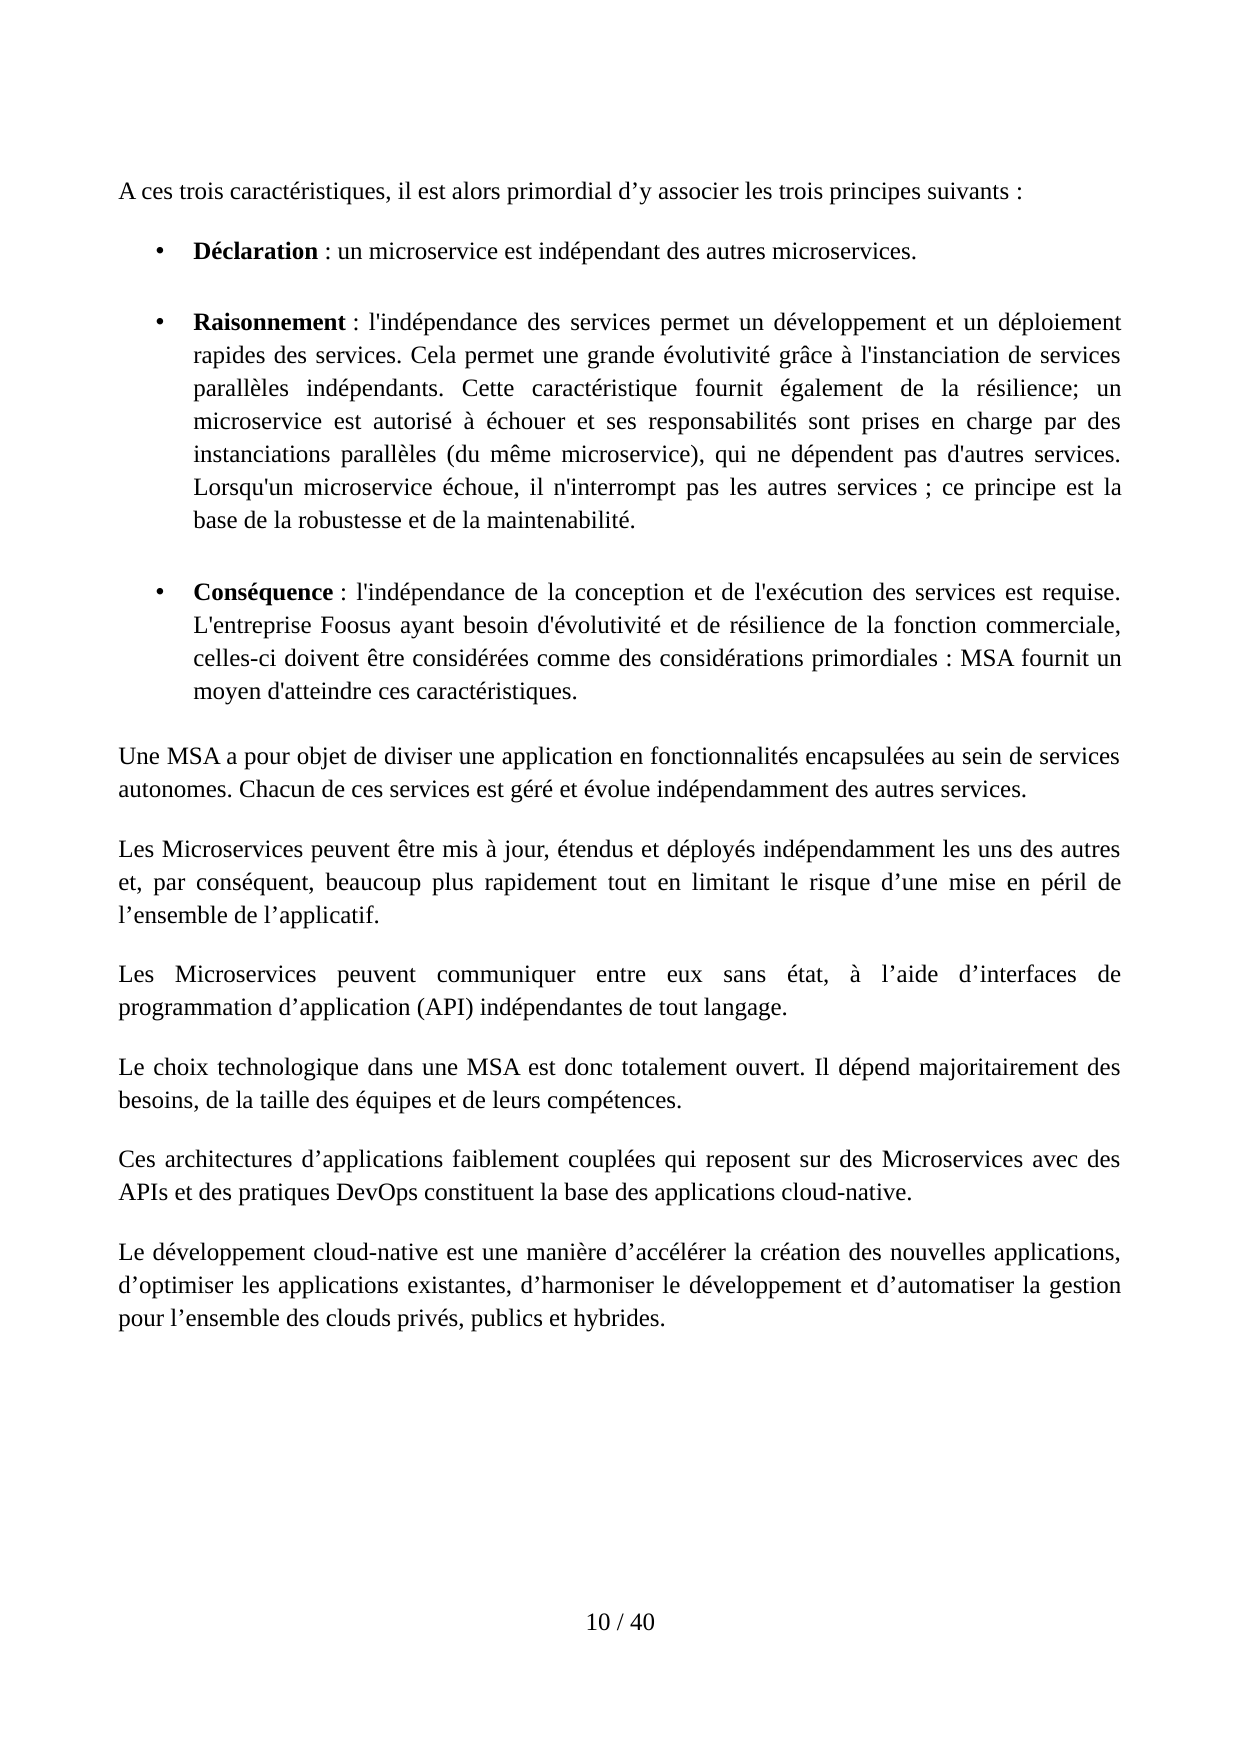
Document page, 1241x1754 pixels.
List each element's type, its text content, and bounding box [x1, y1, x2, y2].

list Déclaration : un microservice est indépendant des autres microservices. [156, 236, 1122, 264]
text Ces architectures d’applications faiblement couplées qui reposent sur des Microservices avec des APIs et des pratiques DevOps constituent la base des applications cloud-native. [118, 1144, 1122, 1206]
text Une MSA a pour objet de diviser une application en fonctionnalités encapsulées au sein de services autonomes. Chacun de ces services est géré et évolue indépendamment des autres services. [118, 741, 1122, 803]
text Le choix technologique dans une MSA est donc totalement ouvert. Il dépend majoritairement des besoins, de la taille des équipes et de leurs compétences. [118, 1052, 1122, 1113]
list Raisonnement : l'indépendance des services permet un développement et un déploiement rapides des services. Cela permet une grande évolutivité grâce à l'instanciation de services parallèles indépendants. Cette caractéristique fournit également de la résilience; un microservice est autorisé à échouer et ses responsabilités sont prises en charge par des instanciations parallèles (du même microservice), qui ne dépendent pas d'autres services. Lorsqu'un microservice échoue, il n'interrompt pas les autres services ; ce principe est la base de la robustesse et de la maintenabilité. [156, 307, 1122, 534]
list Conséquence : l'indépendance de la conception et de l'exécution des services est requise. L'entreprise Foosus ayant besoin d'évolutivité et de résilience de la fonction commerciale, celles-ci doivent être considérées comme des considérations primordiales : MSA fournit un moyen d'atteindre ces caractéristiques. [156, 577, 1122, 704]
text Les Microservices peuvent être mis à jour, étendus et déployés indépendamment les uns des autres et, par conséquent, beaucoup plus rapidement tout en limitant le risque d’une mise en péril de l’ensemble de l’applicatif. [118, 834, 1122, 928]
text Les Microservices peuvent communiquer entre eux sans état, à l’aide d’interfaces de programmation d’application (API) indépendantes de tout langage. [118, 959, 1122, 1021]
text A ces trois caractéristiques, il est alors primordial d’y associer les trois principes suivants : [118, 176, 1122, 205]
text Le développement cloud-native est une manière d’accélérer la création des nouvelles applications, d’optimiser les applications existantes, d’harmoniser le développement et d’automatiser la gestion pour l’ensemble des clouds privés, publics et hybrides. [118, 1237, 1122, 1331]
